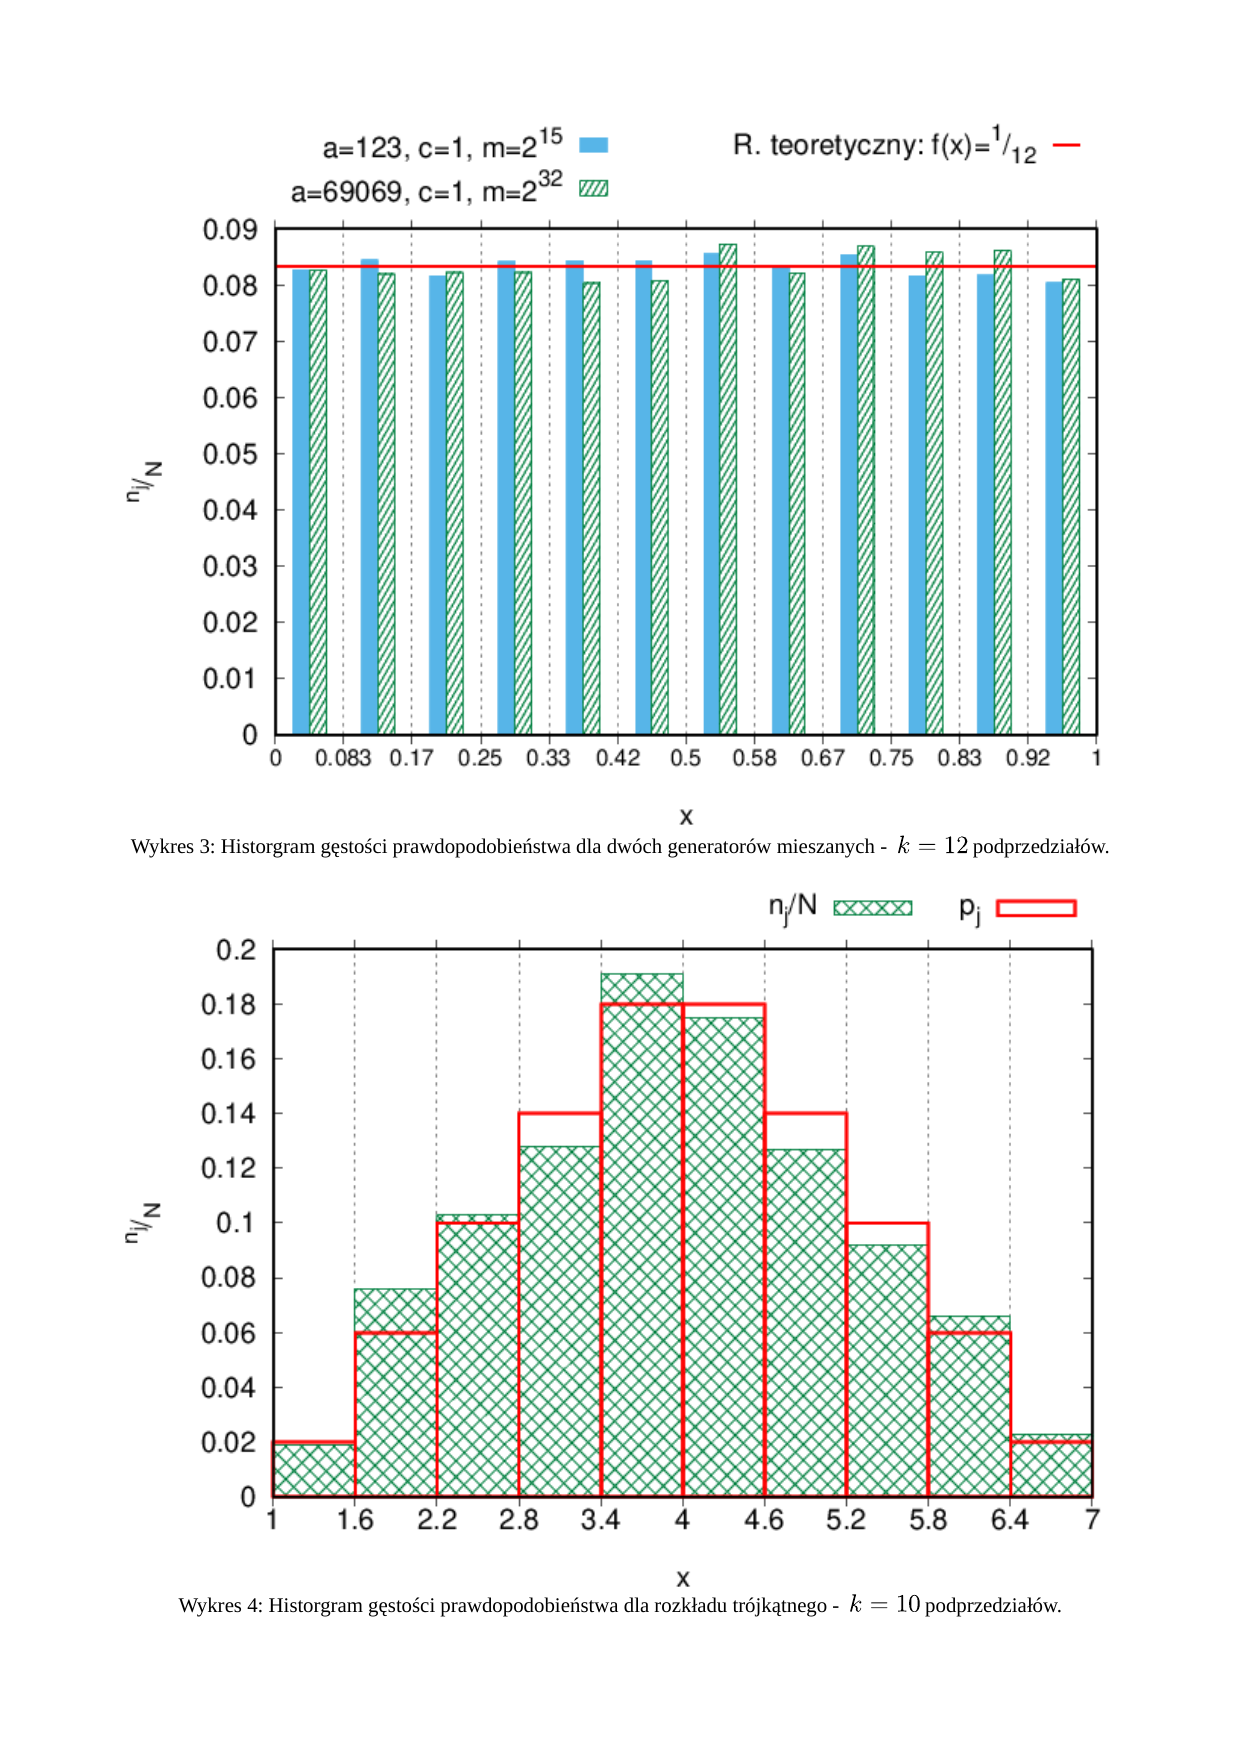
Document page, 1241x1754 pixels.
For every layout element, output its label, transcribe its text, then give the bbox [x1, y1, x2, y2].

text Wykres 4: Historgram gęstości prawdopodobieństwa dla rozkładu trójkątnego - podprzedziałów. [118, 1593, 1122, 1617]
text Wykres 3: Historgram gęstości prawdopodobieństwa dla dwóch generatorów mieszanych - podprzedziałów. [118, 834, 1122, 858]
picture [118, 882, 1123, 1593]
picture [118, 118, 1123, 834]
